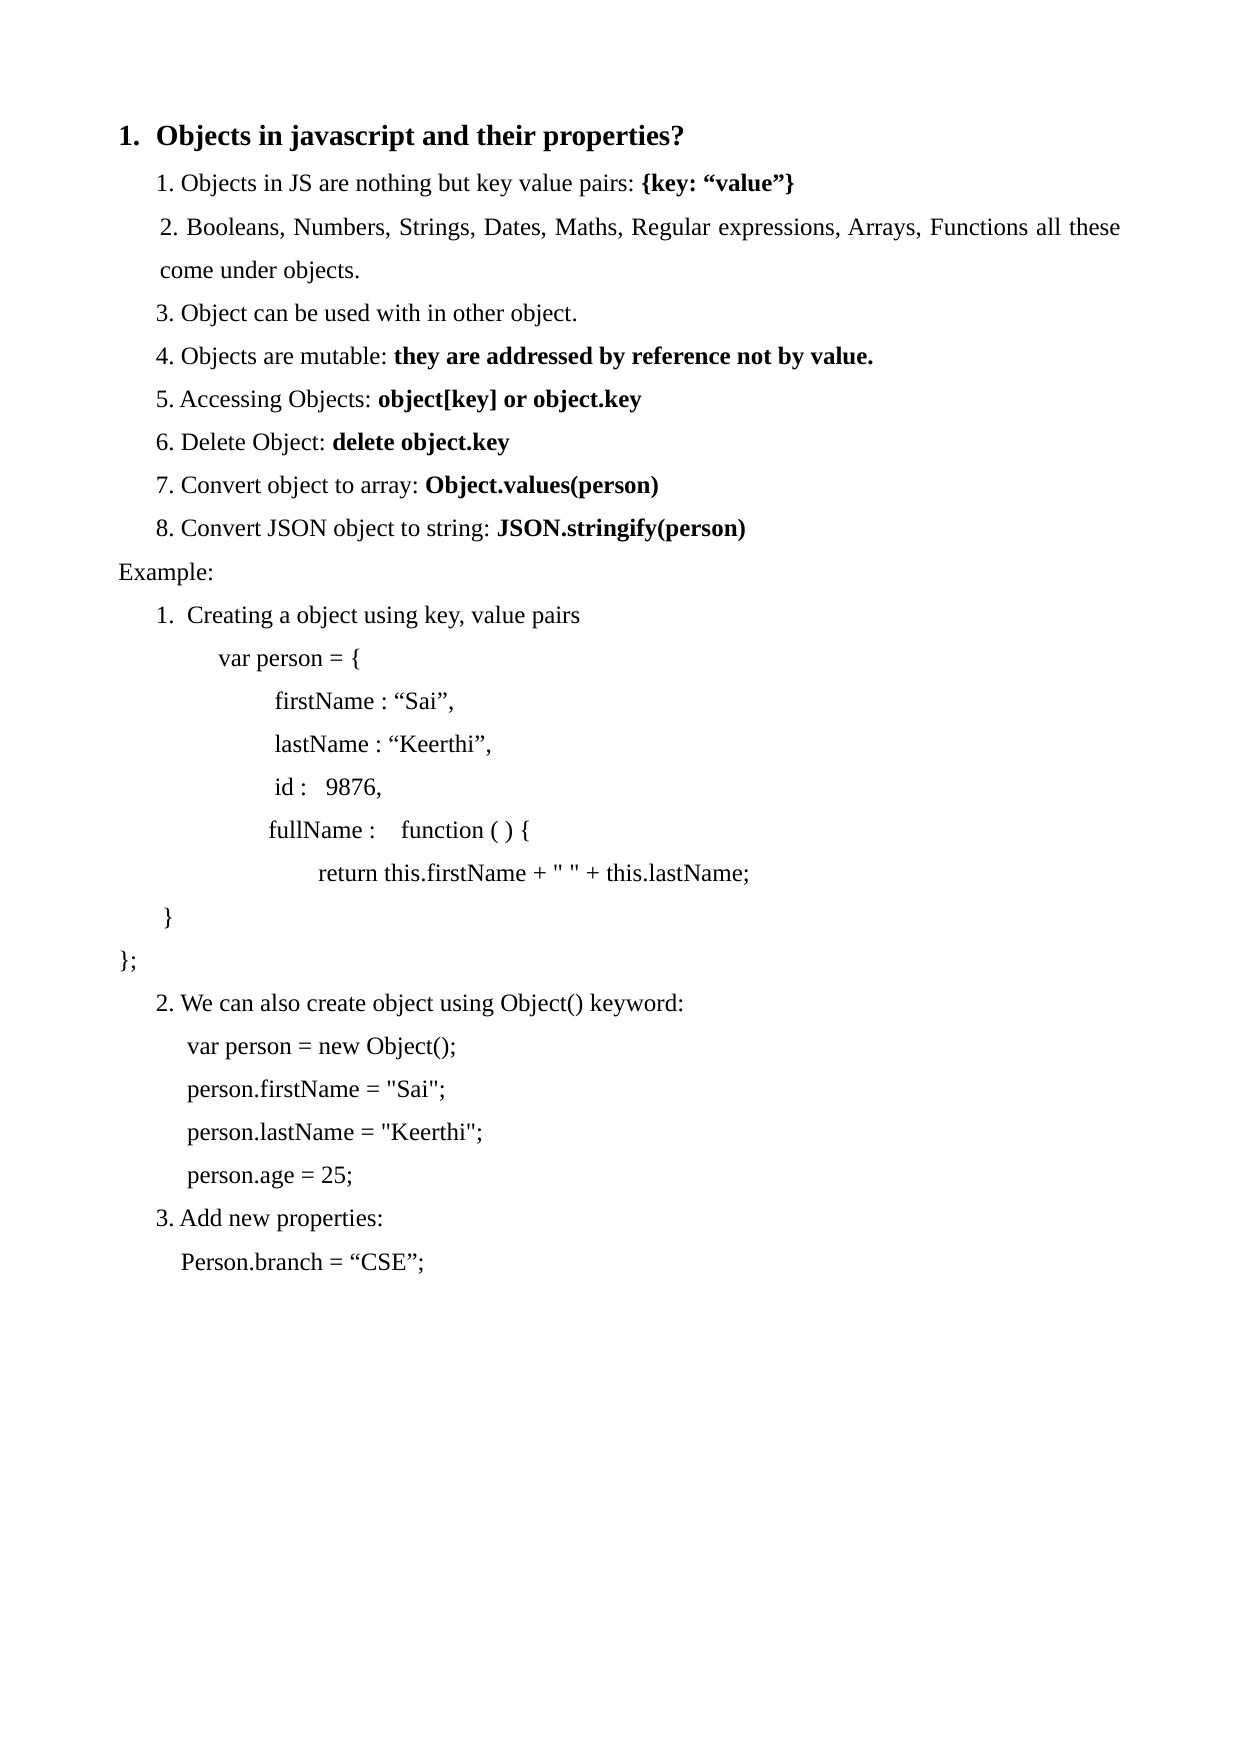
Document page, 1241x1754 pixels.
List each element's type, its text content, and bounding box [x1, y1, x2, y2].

list 7. Convert object to array: Object.values(person) [118, 470, 1122, 499]
list fullName : function ( ) { [118, 815, 1122, 844]
list 3. Add new properties: [118, 1203, 1122, 1232]
list 4. Objects are mutable: they are addressed by reference not by value. [118, 341, 1122, 370]
list 2. Booleans, Numbers, Strings, Dates, Maths, Regular expressions, Arrays, Functions all these come under objects. [124, 212, 1122, 283]
list Person.branch = “CSE”; [118, 1247, 1122, 1275]
list person.age = 25; [118, 1160, 1122, 1189]
list person.lastName = "Keerthi"; [118, 1117, 1122, 1146]
list var person = new Object(); [118, 1031, 1122, 1060]
list Example: [118, 557, 1122, 585]
list var person = { [118, 643, 1122, 672]
list 8. Convert JSON object to string: JSON.stringify(person) [118, 513, 1122, 542]
list Objects in javascript and their properties? [118, 118, 1122, 152]
list firstName : “Sai”, [118, 686, 1122, 715]
list 2. We can also create object using Object() keyword: [118, 988, 1122, 1017]
list person.firstName = "Sai"; [118, 1074, 1122, 1103]
list 6. Delete Object: delete object.key [118, 427, 1122, 456]
list 3. Object can be used with in other object. [118, 298, 1122, 327]
list 5. Accessing Objects: object[key] or object.key [118, 384, 1122, 413]
list }; [118, 945, 1122, 973]
list } [118, 902, 1122, 930]
list return this.firstName + " " + this.lastName; [118, 858, 1122, 887]
list lastName : “Keerthi”, [118, 729, 1122, 758]
list id : 9876, [118, 772, 1122, 801]
list 1. Creating a object using key, value pairs [118, 600, 1122, 628]
list 1. Objects in JS are nothing but key value pairs: {key: “value”} [118, 168, 1122, 197]
